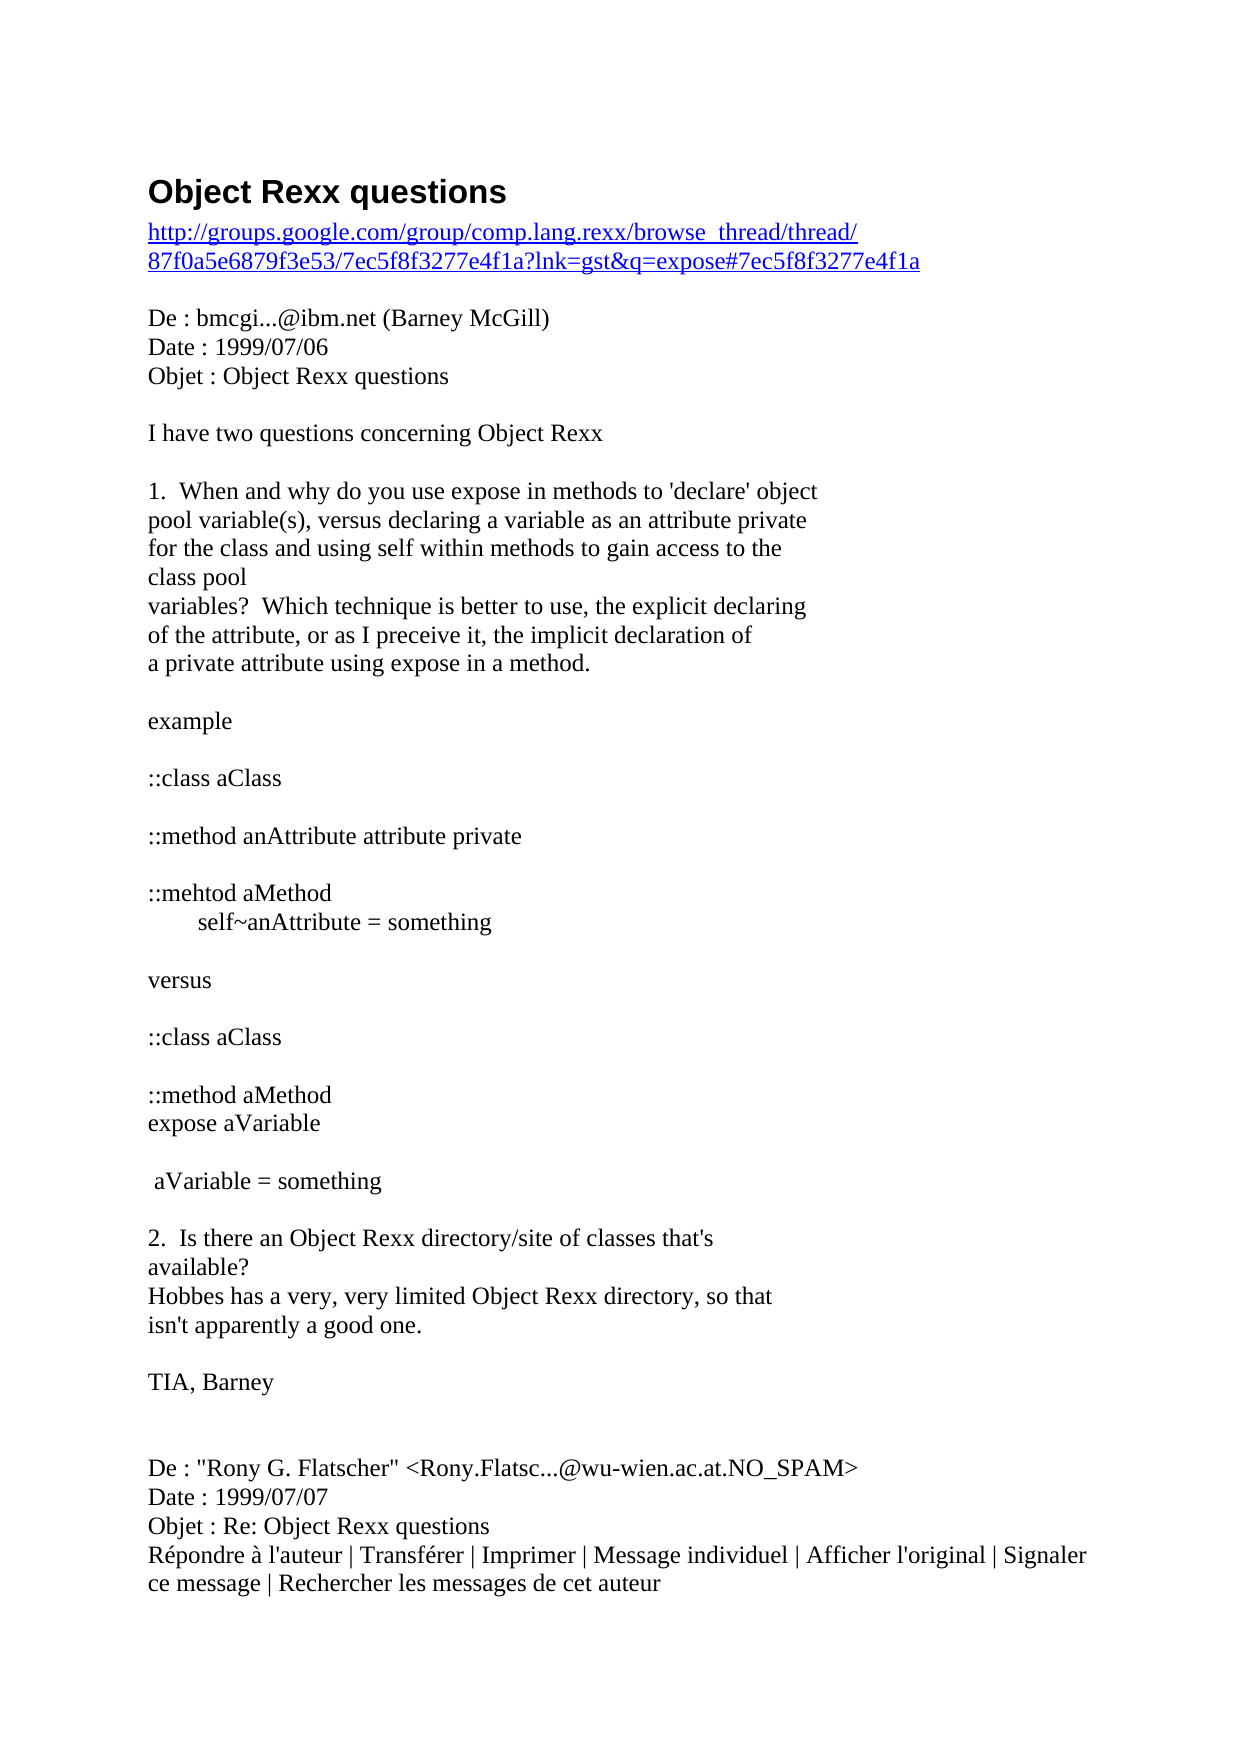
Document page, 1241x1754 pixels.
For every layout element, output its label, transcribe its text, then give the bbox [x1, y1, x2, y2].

text class pool [148, 562, 1093, 591]
text Hobbes has a very, very limited Object Rexx directory, so that [148, 1281, 1093, 1310]
text self~anAttribute = something [148, 907, 1093, 936]
text available? [148, 1252, 1093, 1281]
text Date : 1999/07/07 [148, 1482, 1093, 1511]
text expose aVariable [148, 1108, 1093, 1137]
text ::class aClass [148, 763, 1093, 792]
text ::method anAttribute attribute private [148, 821, 1093, 850]
text Répondre à l'auteur | Transférer | Imprimer | Message individuel | Afficher l'original | Signaler ce message | Rechercher les messages de cet auteur [148, 1540, 1093, 1597]
text http://groups.google.com/group/comp.lang.rexx/browse_thread/thread/87f0a5e6879f3e53/7ec5f8f3277e4f1a?lnk=gst&q=expose#7ec5f8f3277e4f1a [148, 217, 1093, 275]
text ::class aClass [148, 1022, 1093, 1051]
text for the class and using self within methods to gain access to the [148, 533, 1093, 562]
text isn't apparently a good one. [148, 1310, 1093, 1338]
text De : bmcgi...@ibm.net (Barney McGill) [148, 303, 1093, 332]
text of the attribute, or as I preceive it, the implicit declaration of [148, 620, 1093, 648]
text a private attribute using expose in a method. [148, 648, 1093, 677]
text De : "Rony G. Flatscher" <Rony.Flatsc...@wu-wien.ac.at.NO_SPAM> [148, 1453, 1093, 1482]
text TIA, Barney [148, 1367, 1093, 1396]
text variables? Which technique is better to use, the explicit declaring [148, 591, 1093, 620]
text versus [148, 965, 1093, 993]
text Objet : Object Rexx questions [148, 361, 1093, 390]
text I have two questions concerning Object Rexx [148, 418, 1093, 447]
text aVariable = something [148, 1166, 1093, 1195]
text 1. When and why do you use expose in methods to 'declare' object [148, 476, 1093, 505]
text ::method aMethod [148, 1080, 1093, 1108]
text Date : 1999/07/06 [148, 332, 1093, 361]
subtitle Object Rexx questions [148, 173, 1093, 211]
text Objet : Re: Object Rexx questions [148, 1511, 1093, 1540]
text pool variable(s), versus declaring a variable as an attribute private [148, 505, 1093, 533]
text example [148, 706, 1093, 735]
text 2. Is there an Object Rexx directory/site of classes that's [148, 1223, 1093, 1252]
text ::mehtod aMethod [148, 878, 1093, 907]
